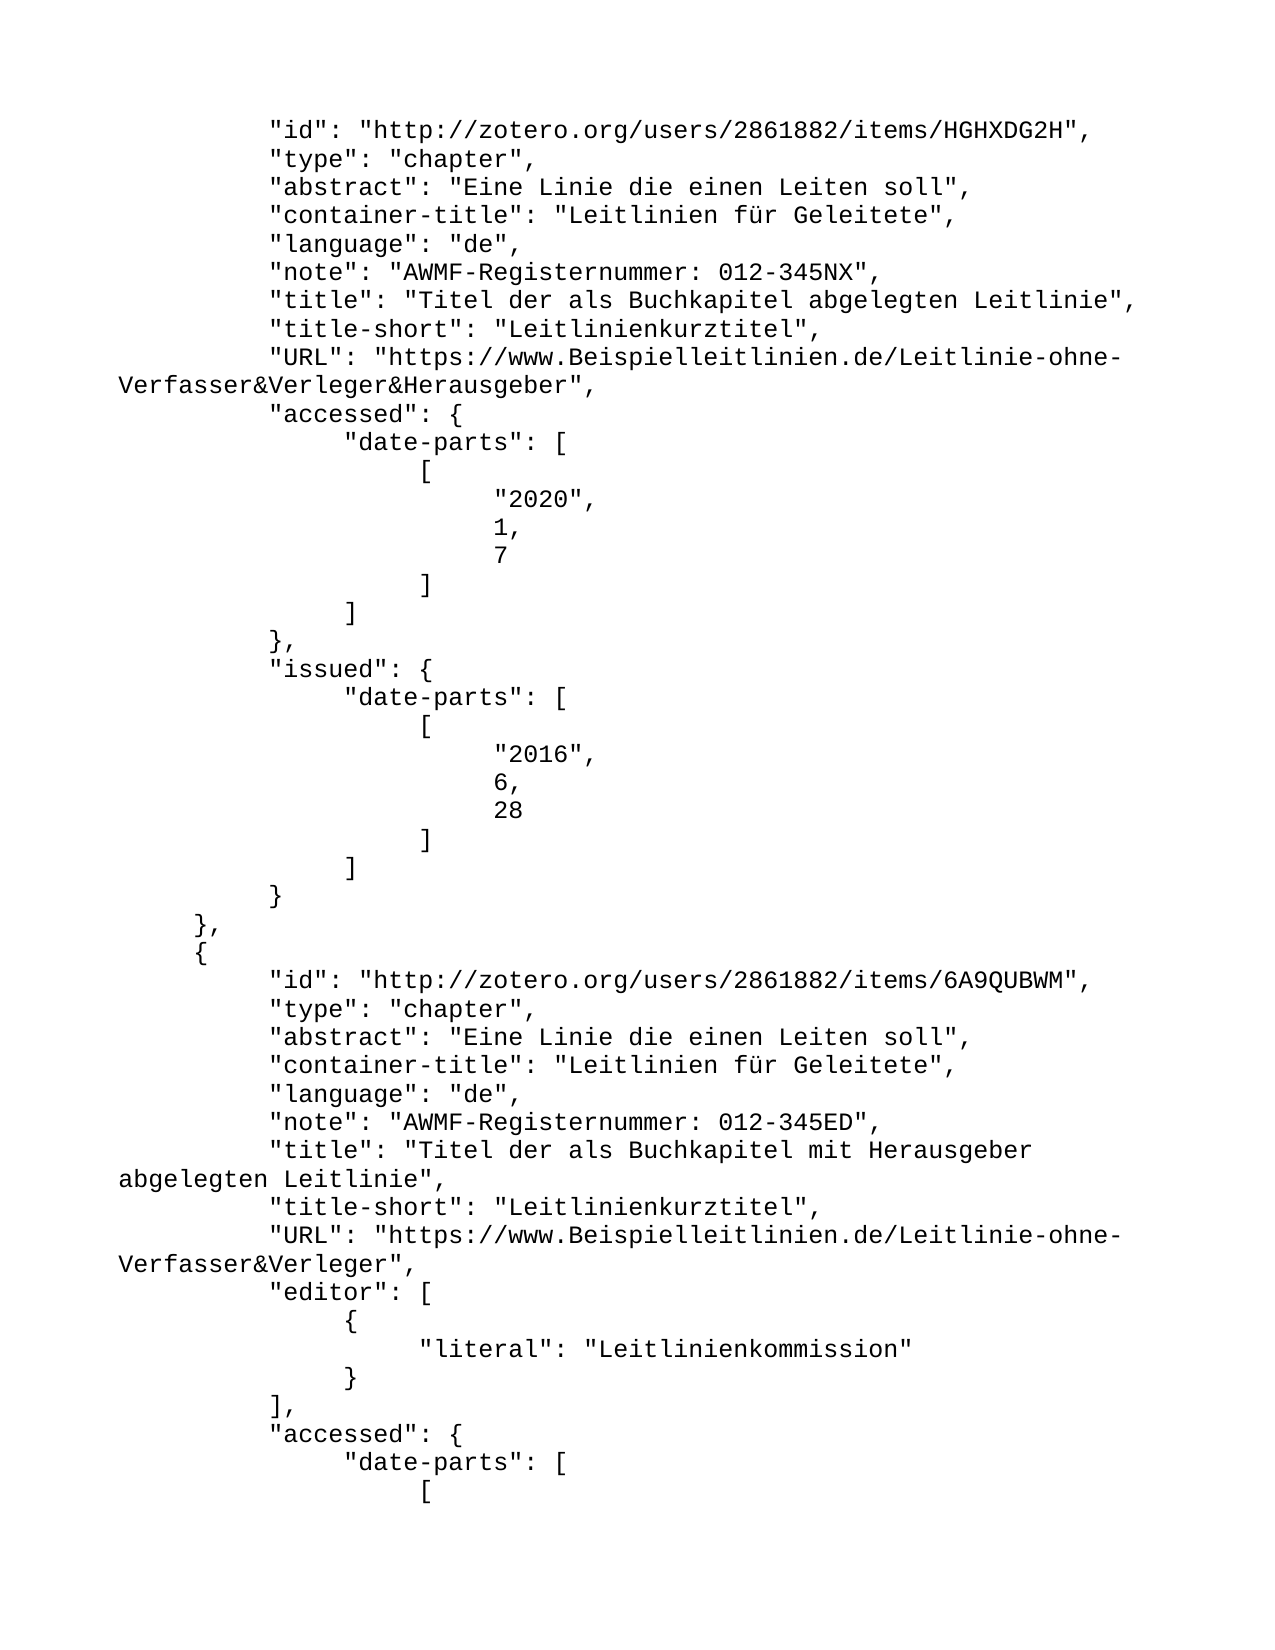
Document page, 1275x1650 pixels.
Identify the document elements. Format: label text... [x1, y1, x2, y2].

text [ [118, 1478, 1157, 1506]
text "container-title": "Leitlinien für Geleitete", [118, 1053, 1157, 1081]
text 7 [118, 543, 1157, 571]
text "abstract": "Eine Linie die einen Leiten soll", [118, 1025, 1157, 1053]
text "literal": "Leitlinienkommission" [118, 1336, 1157, 1365]
text ], [118, 1393, 1157, 1421]
text } [118, 1365, 1157, 1393]
text "type": "chapter", [118, 996, 1157, 1025]
text [ [118, 458, 1157, 486]
text 6, [118, 770, 1157, 798]
text "note": "AWMF-Registernummer: 012-345ED", [118, 1110, 1157, 1138]
text [ [118, 713, 1157, 741]
text "language": "de", [118, 1081, 1157, 1110]
text 28 [118, 798, 1157, 826]
text "type": "chapter", [118, 146, 1157, 175]
text "id": "http://zotero.org/users/2861882/items/6A9QUBWM", [118, 968, 1157, 996]
text "accessed": { [118, 1421, 1157, 1450]
text ] [118, 855, 1157, 883]
text "URL": "https://www.Beispielleitlinien.de/Leitlinie-ohne-Verfasser&Verleger", [118, 1223, 1157, 1280]
text "abstract": "Eine Linie die einen Leiten soll", [118, 175, 1157, 203]
text "title": "Titel der als Buchkapitel abgelegten Leitlinie", [118, 288, 1157, 316]
text ] [118, 571, 1157, 600]
text "2020", [118, 486, 1157, 515]
text "date-parts": [ [118, 430, 1157, 458]
text "editor": [ [118, 1280, 1157, 1308]
text { [118, 940, 1157, 968]
text "issued": { [118, 656, 1157, 685]
text "date-parts": [ [118, 685, 1157, 713]
text }, [118, 628, 1157, 656]
text "language": "de", [118, 231, 1157, 260]
text 1, [118, 515, 1157, 543]
text ] [118, 600, 1157, 628]
text "date-parts": [ [118, 1450, 1157, 1478]
text "note": "AWMF-Registernummer: 012-345NX", [118, 260, 1157, 288]
text "title": "Titel der als Buchkapitel mit Herausgeber abgelegten Leitlinie", [118, 1138, 1157, 1195]
text "id": "http://zotero.org/users/2861882/items/HGHXDG2H", [118, 118, 1157, 146]
text ] [118, 826, 1157, 855]
text "container-title": "Leitlinien für Geleitete", [118, 203, 1157, 231]
text }, [118, 911, 1157, 940]
text "accessed": { [118, 401, 1157, 430]
text } [118, 883, 1157, 911]
text "URL": "https://www.Beispielleitlinien.de/Leitlinie-ohne-Verfasser&Verleger&Herausgeber", [118, 345, 1157, 401]
text "title-short": "Leitlinienkurztitel", [118, 1195, 1157, 1223]
text { [118, 1308, 1157, 1336]
text "2016", [118, 741, 1157, 770]
text "title-short": "Leitlinienkurztitel", [118, 316, 1157, 345]
